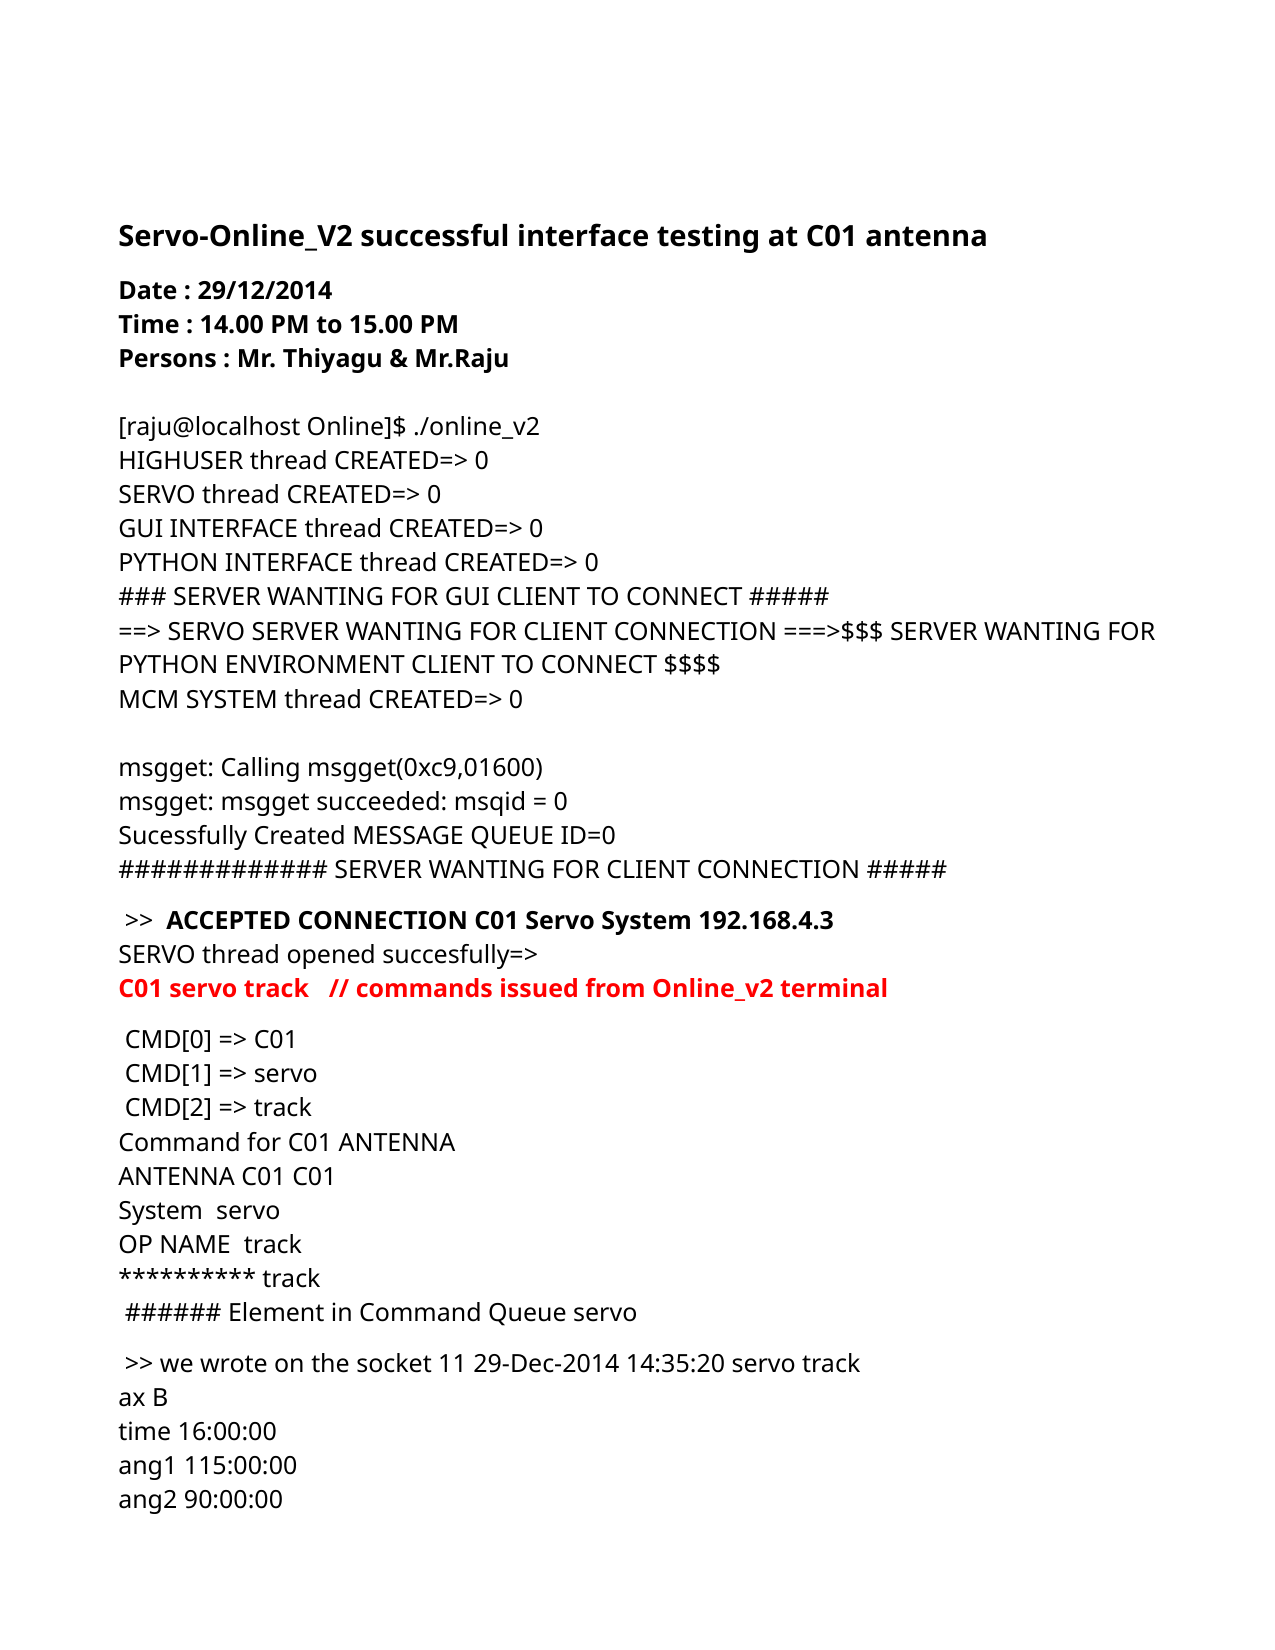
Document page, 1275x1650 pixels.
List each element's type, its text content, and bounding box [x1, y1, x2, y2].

text ==> SERVO SERVER WANTING FOR CLIENT CONNECTION ===>$$$ SERVER WANTING FOR PYTHON ENVIRONMENT CLIENT TO CONNECT $$$$ [118, 613, 1157, 681]
text ############# SERVER WANTING FOR CLIENT CONNECTION ##### [118, 852, 1157, 886]
text Command for C01 ANTENNA [118, 1124, 1157, 1158]
text Time : 14.00 PM to 15.00 PM [118, 307, 1157, 341]
text CMD[1] => servo [118, 1056, 1157, 1090]
text ********** track [118, 1260, 1157, 1294]
text System servo [118, 1192, 1157, 1226]
text time 16:00:00 [118, 1414, 1157, 1448]
text SERVO thread opened succesfully=> [118, 937, 1157, 971]
text Sucessfully Created MESSAGE QUEUE ID=0 [118, 817, 1157, 852]
text MCM SYSTEM thread CREATED=> 0 [118, 681, 1157, 715]
text GUI INTERFACE thread CREATED=> 0 [118, 511, 1157, 545]
text OP NAME track [118, 1226, 1157, 1260]
text [raju@localhost Online]$ ./online_v2 [118, 409, 1157, 443]
text msgget: Calling msgget(0xc9,01600) [118, 749, 1157, 783]
text CMD[0] => C01 [118, 1022, 1157, 1056]
text SERVO thread CREATED=> 0 [118, 477, 1157, 511]
text HIGHUSER thread CREATED=> 0 [118, 443, 1157, 477]
text ANTENNA C01 C01 [118, 1158, 1157, 1192]
text CMD[2] => track [118, 1090, 1157, 1124]
text Servo-Online_V2 successful interface testing at C01 antenna [118, 216, 1157, 255]
text ang2 90:00:00 [118, 1482, 1157, 1516]
text PYTHON INTERFACE thread CREATED=> 0 [118, 545, 1157, 579]
text ###### Element in Command Queue servo [118, 1294, 1157, 1328]
text ang1 115:00:00 [118, 1448, 1157, 1482]
text ### SERVER WANTING FOR GUI CLIENT TO CONNECT ##### [118, 579, 1157, 613]
text C01 servo track // commands issued from Online_v2 terminal [118, 971, 1157, 1005]
text >> we wrote on the socket 11 29-Dec-2014 14:35:20 servo track [118, 1346, 1157, 1380]
text Persons : Mr. Thiyagu & Mr.Raju [118, 341, 1157, 375]
text Date : 29/12/2014 [118, 272, 1157, 307]
text >> ACCEPTED CONNECTION C01 Servo System 192.168.4.3 [118, 903, 1157, 937]
text ax B [118, 1380, 1157, 1414]
text msgget: msgget succeeded: msqid = 0 [118, 783, 1157, 817]
